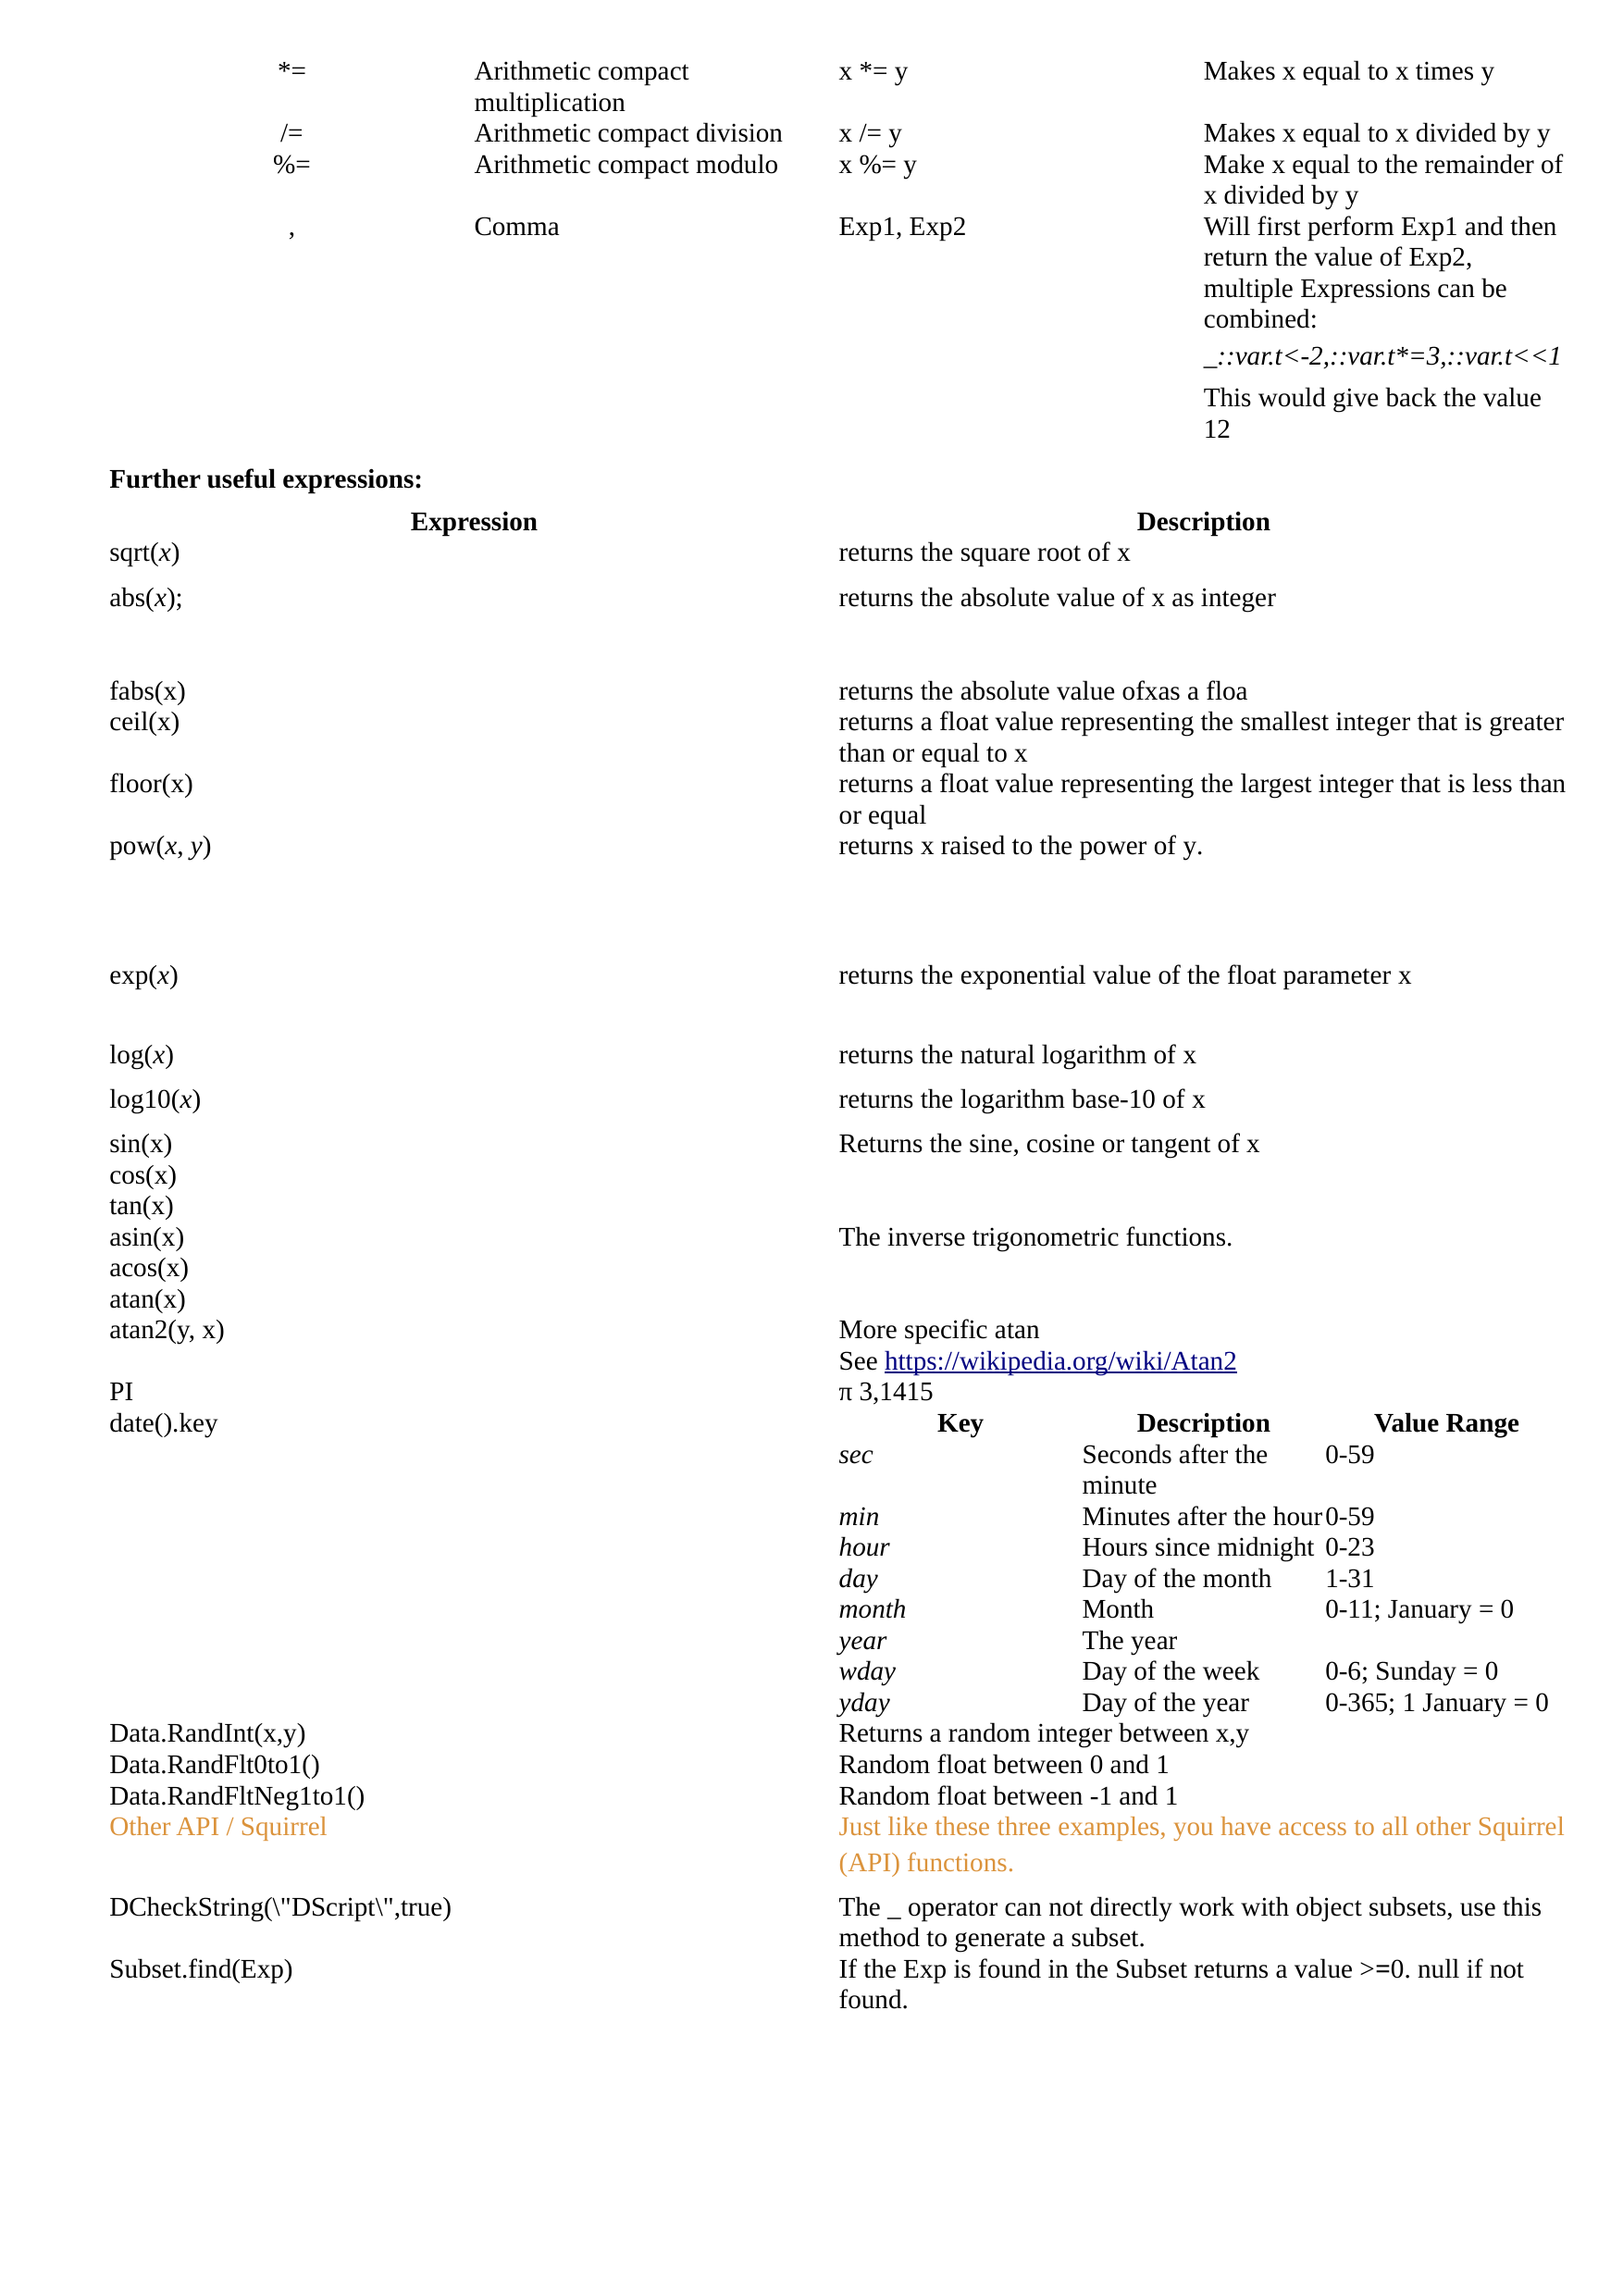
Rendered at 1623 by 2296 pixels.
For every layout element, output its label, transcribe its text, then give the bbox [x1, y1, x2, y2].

table_cell abs(x); [109, 581, 838, 675]
table_cell %= [109, 148, 474, 210]
table_cell 0-365; 1 January = 0 [1325, 1686, 1568, 1718]
table_cell π 3,1415 [838, 1376, 1568, 1407]
table_cell Data.RandFltNeg1to1() [109, 1780, 838, 1810]
table_cell DCheckString(\"DScript\",true) [109, 1891, 838, 1953]
table_cell If the Exp is found in the Subset returns a value >=0. null if not found. [838, 1953, 1568, 2015]
table_cell x %= y [838, 148, 1204, 210]
table_cell The _ operator can not directly work with object subsets, use this method to generate a subset. [838, 1891, 1568, 1953]
table_cell Minutes after the hour [1082, 1500, 1325, 1531]
table_cell returns the absolute value ofxas a floa [838, 675, 1568, 705]
table_cell Month [1082, 1593, 1325, 1624]
table_cell Arithmetic compact division [474, 117, 838, 148]
table_cell Exp1, Exp2 [838, 210, 1204, 449]
table_cell sec [838, 1438, 1082, 1500]
table_cell min [838, 1500, 1082, 1531]
table_cell hour [838, 1531, 1082, 1562]
table_cell exp(x) [109, 959, 838, 1038]
table_cell returns a float value representing the smallest integer that is greater than or equal to x [838, 706, 1568, 767]
table_cell Seconds after the minute [1082, 1438, 1325, 1500]
table_cell *= [109, 55, 474, 117]
table_cell The inverse trigonometric functions. [838, 1221, 1568, 1313]
table_cell log(x) [109, 1038, 838, 1083]
table_cell atan2(y, x) [109, 1314, 838, 1376]
table_cell x *= y [838, 55, 1204, 117]
table_cell returns x raised to the power of y. [838, 830, 1568, 959]
table_cell More specific atan See https://wikipedia.org/wiki/Atan2 [838, 1314, 1568, 1376]
table_cell month [838, 1593, 1082, 1624]
table_cell ceil(x) [109, 706, 838, 767]
table_cell Day of the year [1082, 1686, 1325, 1718]
table_cell Arithmetic compact modulo [474, 148, 838, 210]
table_cell Data.RandFlt0to1() [109, 1748, 838, 1780]
table_cell Random float between 0 and 1 [838, 1748, 1568, 1780]
table_cell 0-23 [1325, 1531, 1568, 1562]
table_cell PI [109, 1376, 838, 1407]
table_cell Other API / Squirrel [109, 1810, 838, 1891]
table_cell Returns the sine, cosine or tangent of x [838, 1127, 1568, 1221]
table_cell x /= y [838, 117, 1204, 148]
table_cell sqrt(x) [109, 537, 838, 581]
table_cell 0-59 [1325, 1500, 1568, 1531]
table_cell [1325, 1624, 1568, 1655]
table_cell date().key [109, 1407, 838, 1718]
table_cell Day of the month [1082, 1562, 1325, 1593]
table_cell returns the exponential value of the float parameter x [838, 959, 1568, 1038]
table_header Expression [109, 505, 838, 536]
table_header Description [838, 505, 1568, 536]
table_header Key [838, 1407, 1082, 1438]
table_header Value Range [1325, 1407, 1568, 1438]
table_cell wday [838, 1656, 1082, 1686]
table_cell Arithmetic compact multiplication [474, 55, 838, 117]
table_cell Hours since midnight [1082, 1531, 1325, 1562]
table_cell Subset.find(Exp) [109, 1953, 838, 2015]
table_cell returns the natural logarithm of x [838, 1038, 1568, 1083]
table_header Description [1082, 1407, 1325, 1438]
table_cell 0-11; January = 0 [1325, 1593, 1568, 1624]
table_cell , [109, 210, 474, 449]
table_cell /= [109, 117, 474, 148]
table_cell log10(x) [109, 1083, 838, 1127]
table_cell Make x equal to the remainder of x divided by y [1204, 148, 1568, 210]
table_cell day [838, 1562, 1082, 1593]
table_cell returns the logarithm base-10 of x [838, 1083, 1568, 1127]
table_cell returns the square root of x [838, 537, 1568, 581]
table_cell sin(x) cos(x) tan(x) [109, 1127, 838, 1221]
table_cell fabs(x) [109, 675, 838, 705]
table_cell The year [1082, 1624, 1325, 1655]
table_cell 0-6; Sunday = 0 [1325, 1656, 1568, 1686]
table_cell Data.RandInt(x,y) [109, 1718, 838, 1748]
table_cell Returns a random integer between x,y [838, 1718, 1568, 1748]
table_cell pow(x, y) [109, 830, 838, 959]
table_cell yday [838, 1686, 1082, 1718]
table_cell returns a float value representing the largest integer that is less than or equal [838, 768, 1568, 830]
table_cell Makes x equal to x divided by y [1204, 117, 1568, 148]
table_cell Makes x equal to x times y [1204, 55, 1568, 117]
table_cell 1-31 [1325, 1562, 1568, 1593]
table_cell returns the absolute value of x as integer [838, 581, 1568, 675]
subtitle Further useful expressions: [109, 463, 1568, 493]
table_cell Just like these three examples, you have access to all other Squirrel (API) functions. [838, 1810, 1568, 1891]
table_cell Random float between -1 and 1 [838, 1780, 1568, 1810]
table_cell Comma [474, 210, 838, 449]
table_cell floor(x) [109, 768, 838, 830]
table_cell 0-59 [1325, 1438, 1568, 1500]
table_cell asin(x) acos(x) atan(x) [109, 1221, 838, 1313]
table_cell Day of the week [1082, 1656, 1325, 1686]
table_cell Will first perform Exp1 and then return the value of Exp2, multiple Expressions can be combined: _::var.t<-2,::var.t*=3,::var.t<<1 This would give back the value 12 [1204, 210, 1568, 449]
table_cell year [838, 1624, 1082, 1655]
